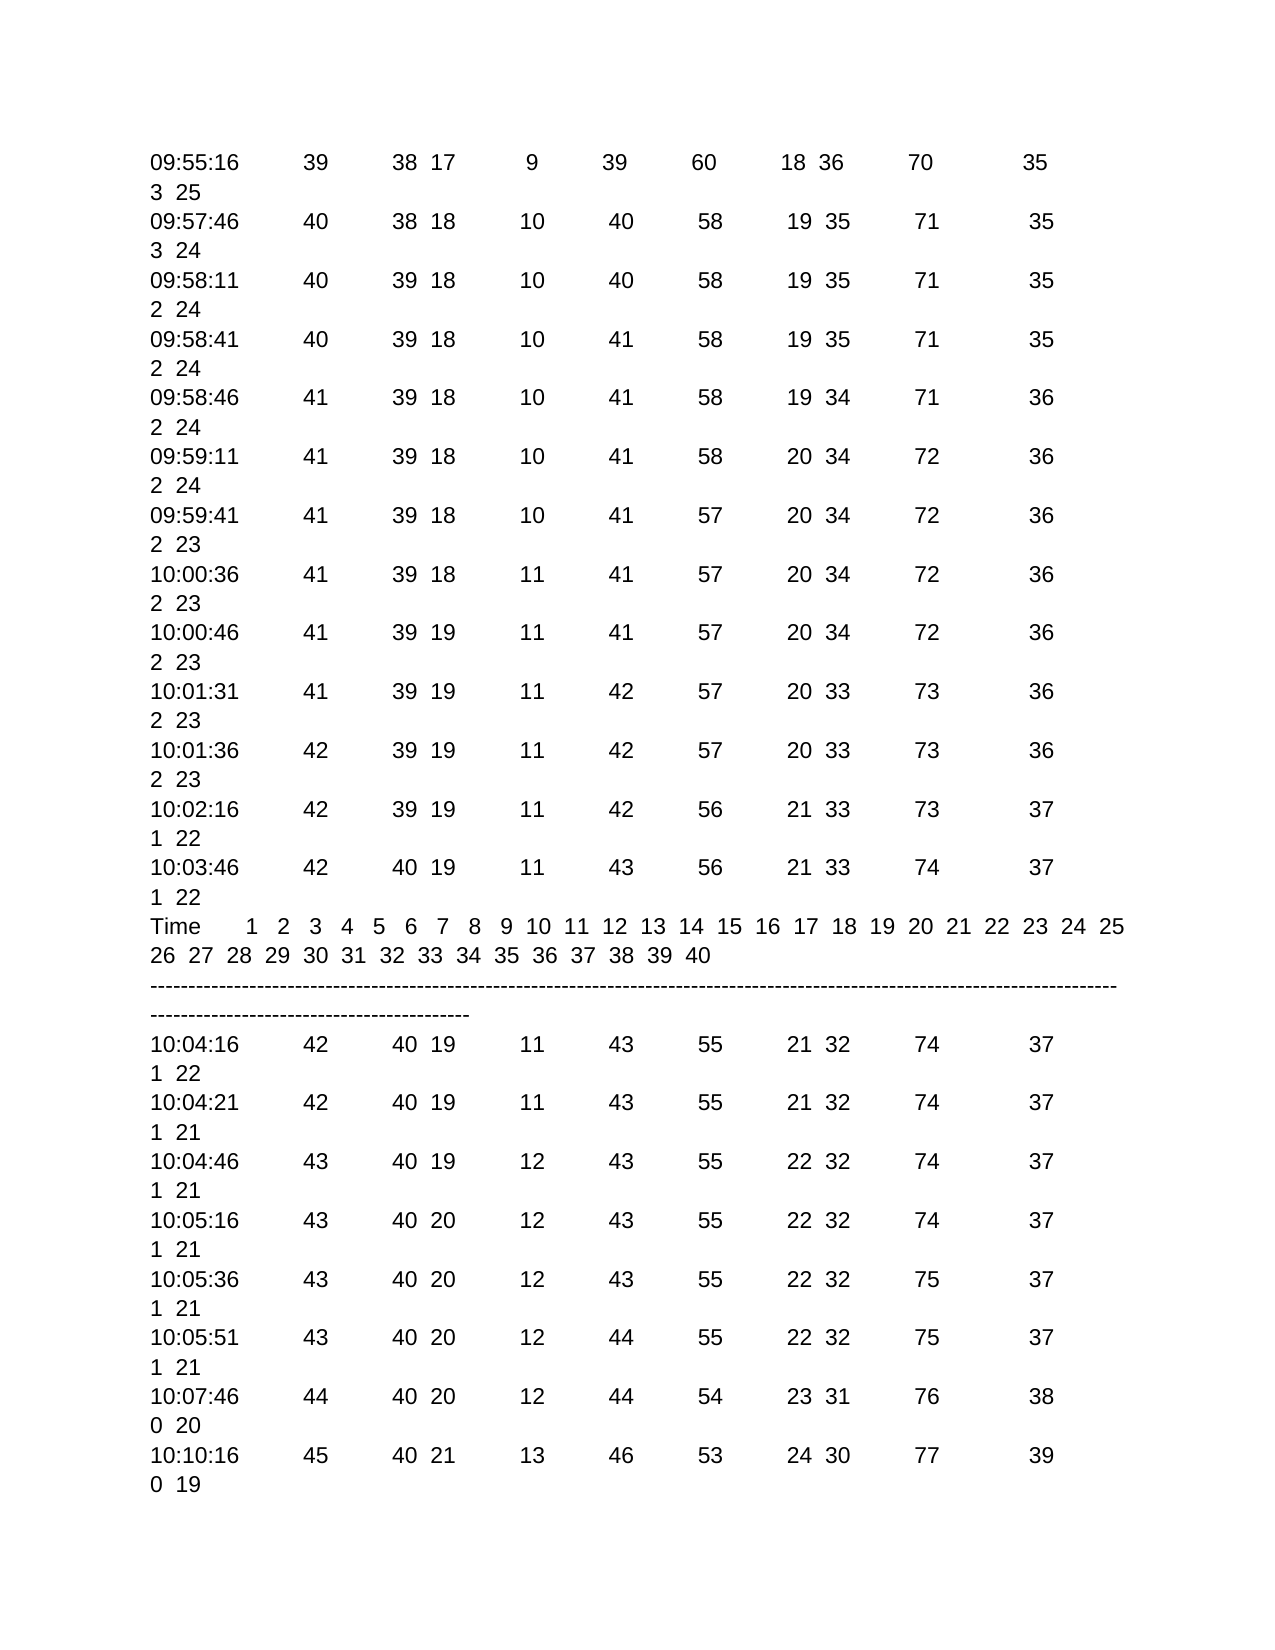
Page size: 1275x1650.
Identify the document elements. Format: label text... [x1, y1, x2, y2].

text 09:59:41 41 39 18 10 41 57 20 34 72 36 2 23 [150, 502, 1125, 557]
text 09:58:41 40 39 18 10 41 58 19 35 71 35 2 24 [150, 326, 1125, 381]
text 10:05:51 43 40 20 12 44 55 22 32 75 37 1 21 [150, 1325, 1125, 1380]
text 10:05:36 43 40 20 12 43 55 22 32 75 37 1 21 [150, 1266, 1125, 1321]
text 10:04:16 42 40 19 11 43 55 21 32 74 37 1 22 [150, 1031, 1125, 1086]
text 10:10:16 45 40 21 13 46 53 24 30 77 39 0 19 [150, 1442, 1125, 1497]
text 09:58:11 40 39 18 10 40 58 19 35 71 35 2 24 [150, 267, 1125, 322]
text 10:04:46 43 40 19 12 43 55 22 32 74 37 1 21 [150, 1149, 1125, 1204]
text 10:04:21 42 40 19 11 43 55 21 32 74 37 1 21 [150, 1090, 1125, 1145]
text 10:00:36 41 39 18 11 41 57 20 34 72 36 2 23 [150, 561, 1125, 616]
text 09:58:46 41 39 18 10 41 58 19 34 71 36 2 24 [150, 385, 1125, 440]
text 10:01:36 42 39 19 11 42 57 20 33 73 36 2 23 [150, 737, 1125, 792]
text 10:05:16 43 40 20 12 43 55 22 32 74 37 1 21 [150, 1207, 1125, 1262]
text ------------------------------------------------------------------------------------------------------------------------------------------------------------------------- [150, 972, 1125, 1027]
text 09:55:16 39 38 17 9 39 60 18 36 70 35 3 25 [150, 150, 1125, 205]
text 10:02:16 42 39 19 11 42 56 21 33 73 37 1 22 [150, 796, 1125, 851]
text 09:59:11 41 39 18 10 41 58 20 34 72 36 2 24 [150, 444, 1125, 499]
text 10:01:31 41 39 19 11 42 57 20 33 73 36 2 23 [150, 679, 1125, 734]
text Time 1 2 3 4 5 6 7 8 9 10 11 12 13 14 15 16 17 18 19 20 21 22 23 24 25 26 27 28 29 30 31 32 33 34 35 36 37 38 39 40 [150, 914, 1125, 969]
text 09:57:46 40 38 18 10 40 58 19 35 71 35 3 24 [150, 209, 1125, 264]
text 10:07:46 44 40 20 12 44 54 23 31 76 38 0 20 [150, 1384, 1125, 1439]
text 10:03:46 42 40 19 11 43 56 21 33 74 37 1 22 [150, 855, 1125, 910]
text 10:00:46 41 39 19 11 41 57 20 34 72 36 2 23 [150, 620, 1125, 675]
